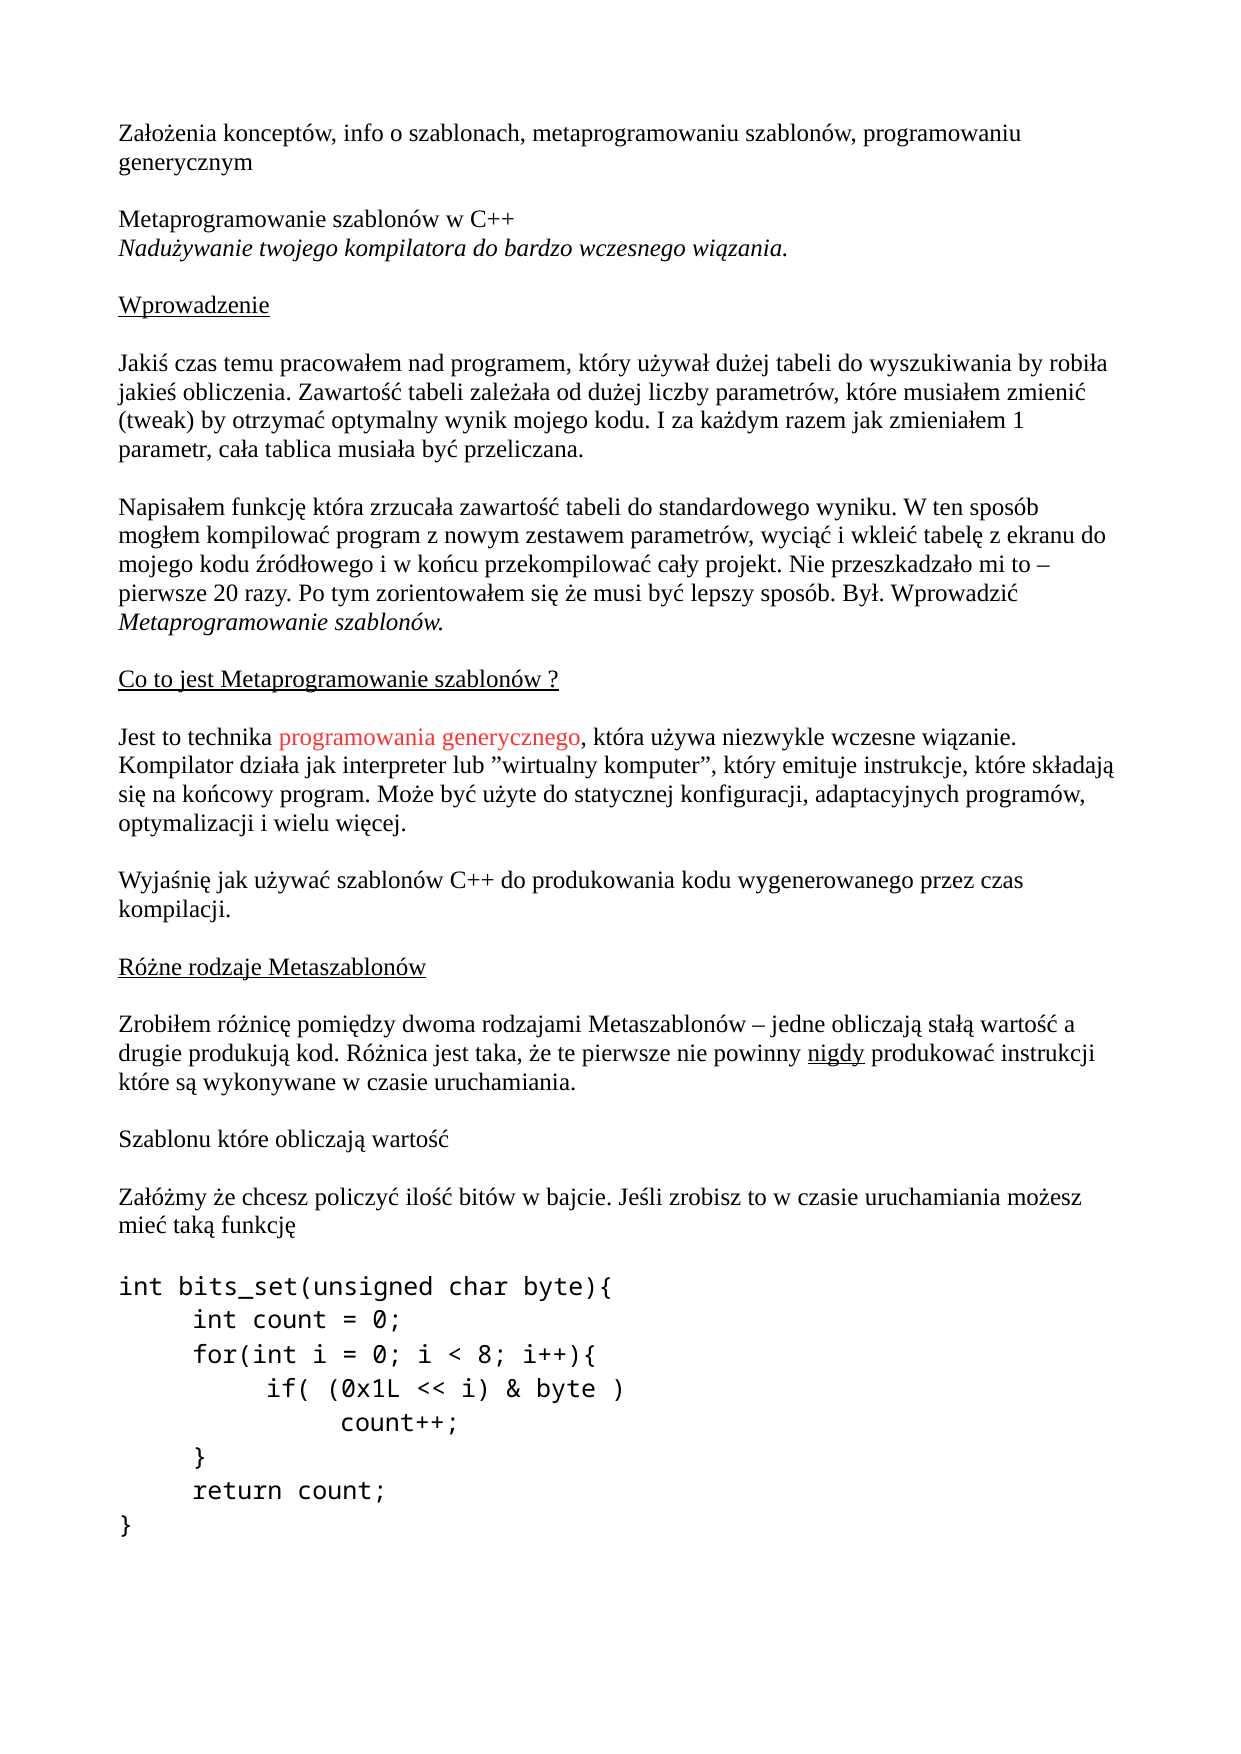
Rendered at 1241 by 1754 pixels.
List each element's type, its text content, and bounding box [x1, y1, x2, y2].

text } [118, 1507, 1122, 1541]
text Wprowadzenie [118, 291, 1122, 319]
text Szablonu które obliczają wartość [118, 1124, 1122, 1153]
text for(int i = 0; i < 8; i++){ [118, 1336, 1122, 1370]
text Jest to technika programowania generycznego, która używa niezwykle wczesne wiązanie. Kompilator działa jak interpreter lub ”wirtualny komputer”, który emituje instrukcje, które składają się na końcowy program. Może być użyte do statycznej konfiguracji, adaptacyjnych programów, optymalizacji i wielu więcej. [118, 722, 1122, 837]
text Załóżmy że chcesz policzyć ilość bitów w bajcie. Jeśli zrobisz to w czasie uruchamiania możesz mieć taką funkcję [118, 1182, 1122, 1239]
text Jakiś czas temu pracowałem nad programem, który używał dużej tabeli do wyszukiwania by robiła jakieś obliczenia. Zawartość tabeli zależała od dużej liczby parametrów, które musiałem zmienić (tweak) by otrzymać optymalny wynik mojego kodu. I za każdym razem jak zmieniałem 1 parametr, cała tablica musiała być przeliczana. [118, 348, 1122, 463]
text Co to jest Metaprogramowanie szablonów ? [118, 664, 1122, 693]
text } [118, 1438, 1122, 1472]
text return count; [118, 1472, 1122, 1507]
text Nadużywanie twojego kompilatora do bardzo wczesnego wiązania. [118, 233, 1122, 262]
text if( (0x1L << i) & byte ) [118, 1370, 1122, 1404]
text Wyjaśnię jak używać szablonów C++ do produkowania kodu wygenerowanego przez czas kompilacji. [118, 866, 1122, 923]
text Założenia konceptów, info o szablonach, metaprogramowaniu szablonów, programowaniu generycznym [118, 118, 1122, 176]
text Napisałem funkcję która zrzucała zawartość tabeli do standardowego wyniku. W ten sposób mogłem kompilować program z nowym zestawem parametrów, wyciąć i wkleić tabelę z ekranu do mojego kodu źródłowego i w końcu przekompilować cały projekt. Nie przeszkadzało mi to – pierwsze 20 razy. Po tym zorientowałem się że musi być lepszy sposób. Był. Wprowadzić Metaprogramowanie szablonów. [118, 492, 1122, 636]
text Zrobiłem różnicę pomiędzy dwoma rodzajami Metaszablonów – jedne obliczają stałą wartość a drugie produkują kod. Różnica jest taka, że te pierwsze nie powinny nigdy produkować instrukcji które są wykonywane w czasie uruchamiania. [118, 1009, 1122, 1096]
text Różne rodzaje Metaszablonów [118, 952, 1122, 981]
text int count = 0; [118, 1302, 1122, 1336]
text Metaprogramowanie szablonów w C++ [118, 204, 1122, 233]
text int bits_set(unsigned char byte){ [118, 1268, 1122, 1302]
text count++; [118, 1404, 1122, 1438]
